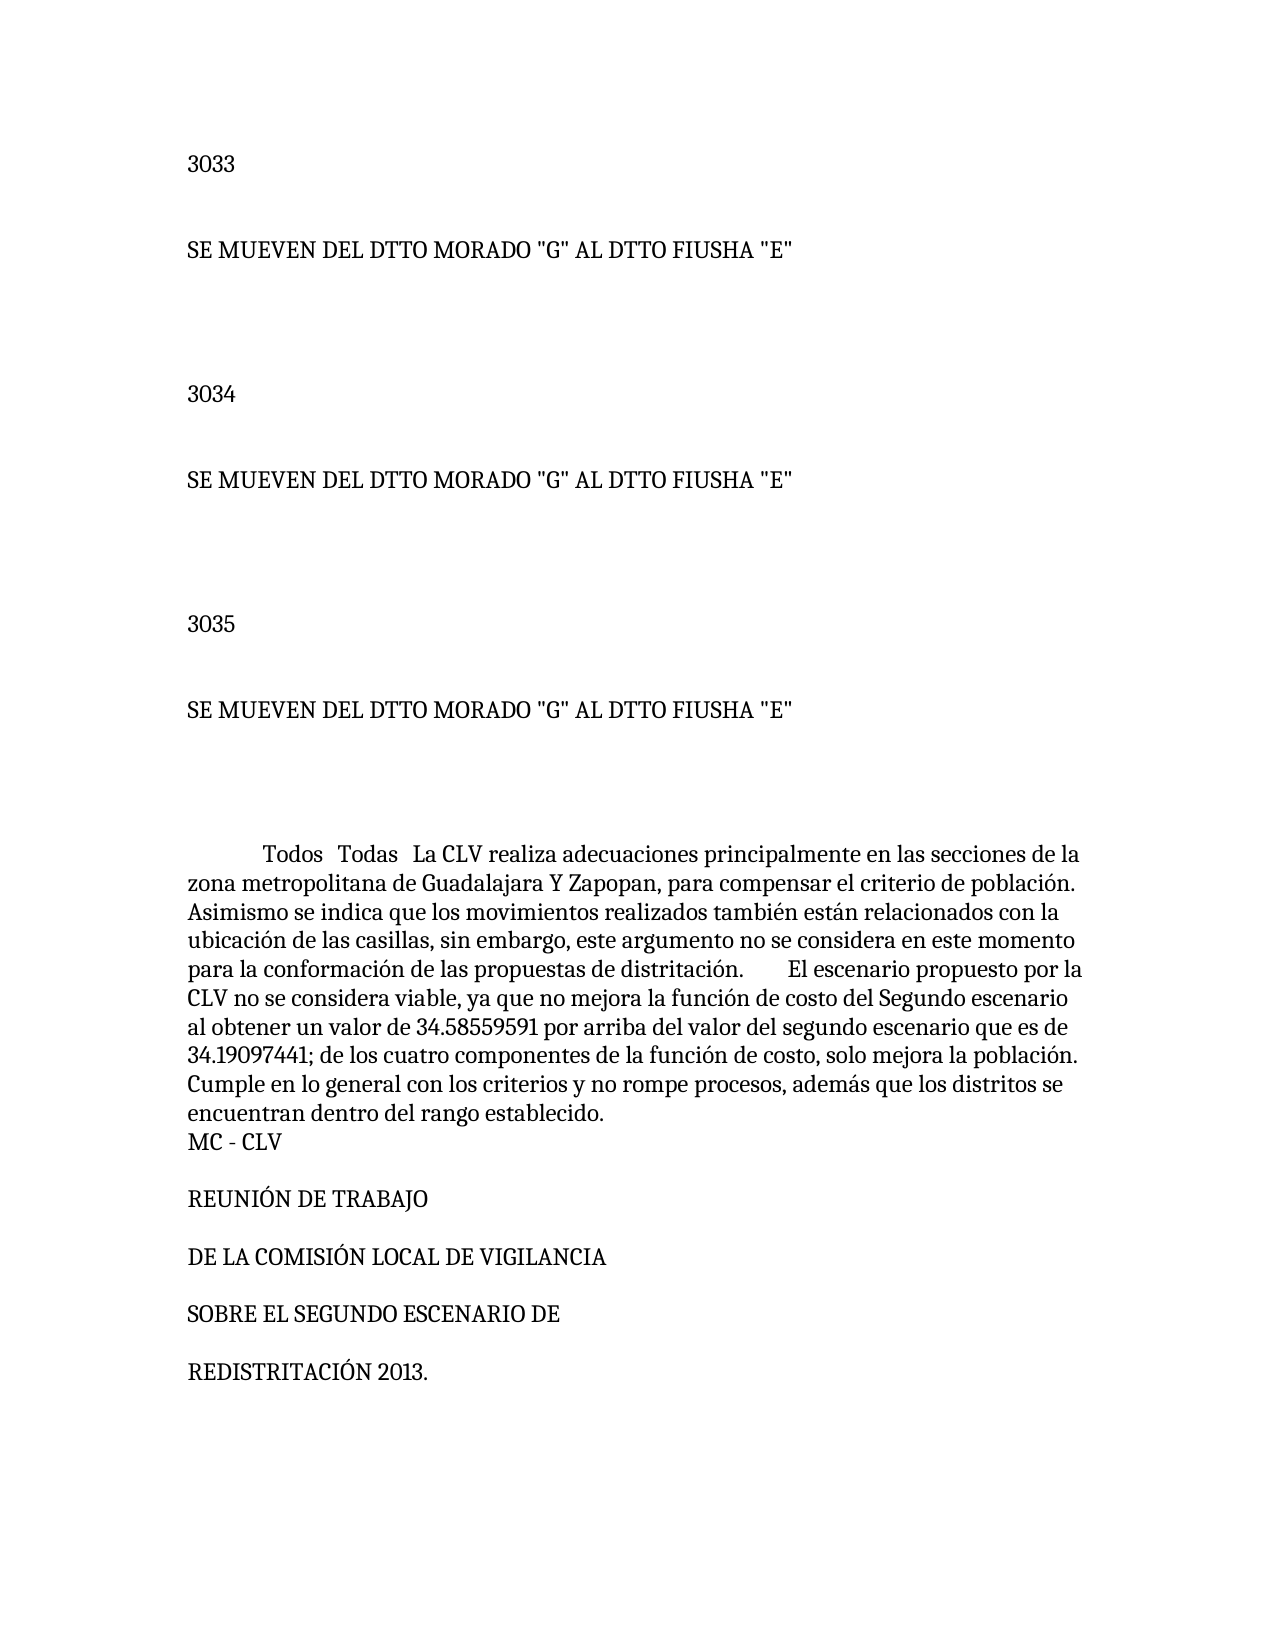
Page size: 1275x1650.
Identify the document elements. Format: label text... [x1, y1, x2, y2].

text SE MUEVEN DEL DTTO MORADO "G" AL DTTO FIUSHA "E" [187, 696, 1087, 725]
text DE LA COMISIÓN LOCAL DE VIGILANCIA [187, 1242, 1087, 1271]
text SE MUEVEN DEL DTTO MORADO "G" AL DTTO FIUSHA "E" [187, 466, 1087, 495]
text 3034 [187, 380, 1087, 409]
text 3035 [187, 610, 1087, 639]
text MC - CLV [187, 1127, 1087, 1156]
text REUNIÓN DE TRABAJO [187, 1185, 1087, 1214]
text REDISTRITACIÓN 2013. [187, 1357, 1087, 1386]
text SE MUEVEN DEL DTTO MORADO "G" AL DTTO FIUSHA "E" [187, 236, 1087, 265]
text 3033 [187, 150, 1087, 179]
text Todos Todas La CLV realiza adecuaciones principalmente en las secciones de la zona metropolitana de Guadalajara Y Zapopan, para compensar el criterio de población. Asimismo se indica que los movimientos realizados también están relacionados con la ubicación de las casillas, sin embargo, este argumento no se considera en este momento para la conformación de las propuestas de distritación. El escenario propuesto por la CLV no se considera viable, ya que no mejora la función de costo del Segundo escenario al obtener un valor de 34.58559591 por arriba del valor del segundo escenario que es de 34.19097441; de los cuatro componentes de la función de costo, solo mejora la población. Cumple en lo general con los criterios y no rompe procesos, además que los distritos se encuentran dentro del rango establecido. [187, 840, 1087, 1127]
text SOBRE EL SEGUNDO ESCENARIO DE [187, 1300, 1087, 1329]
